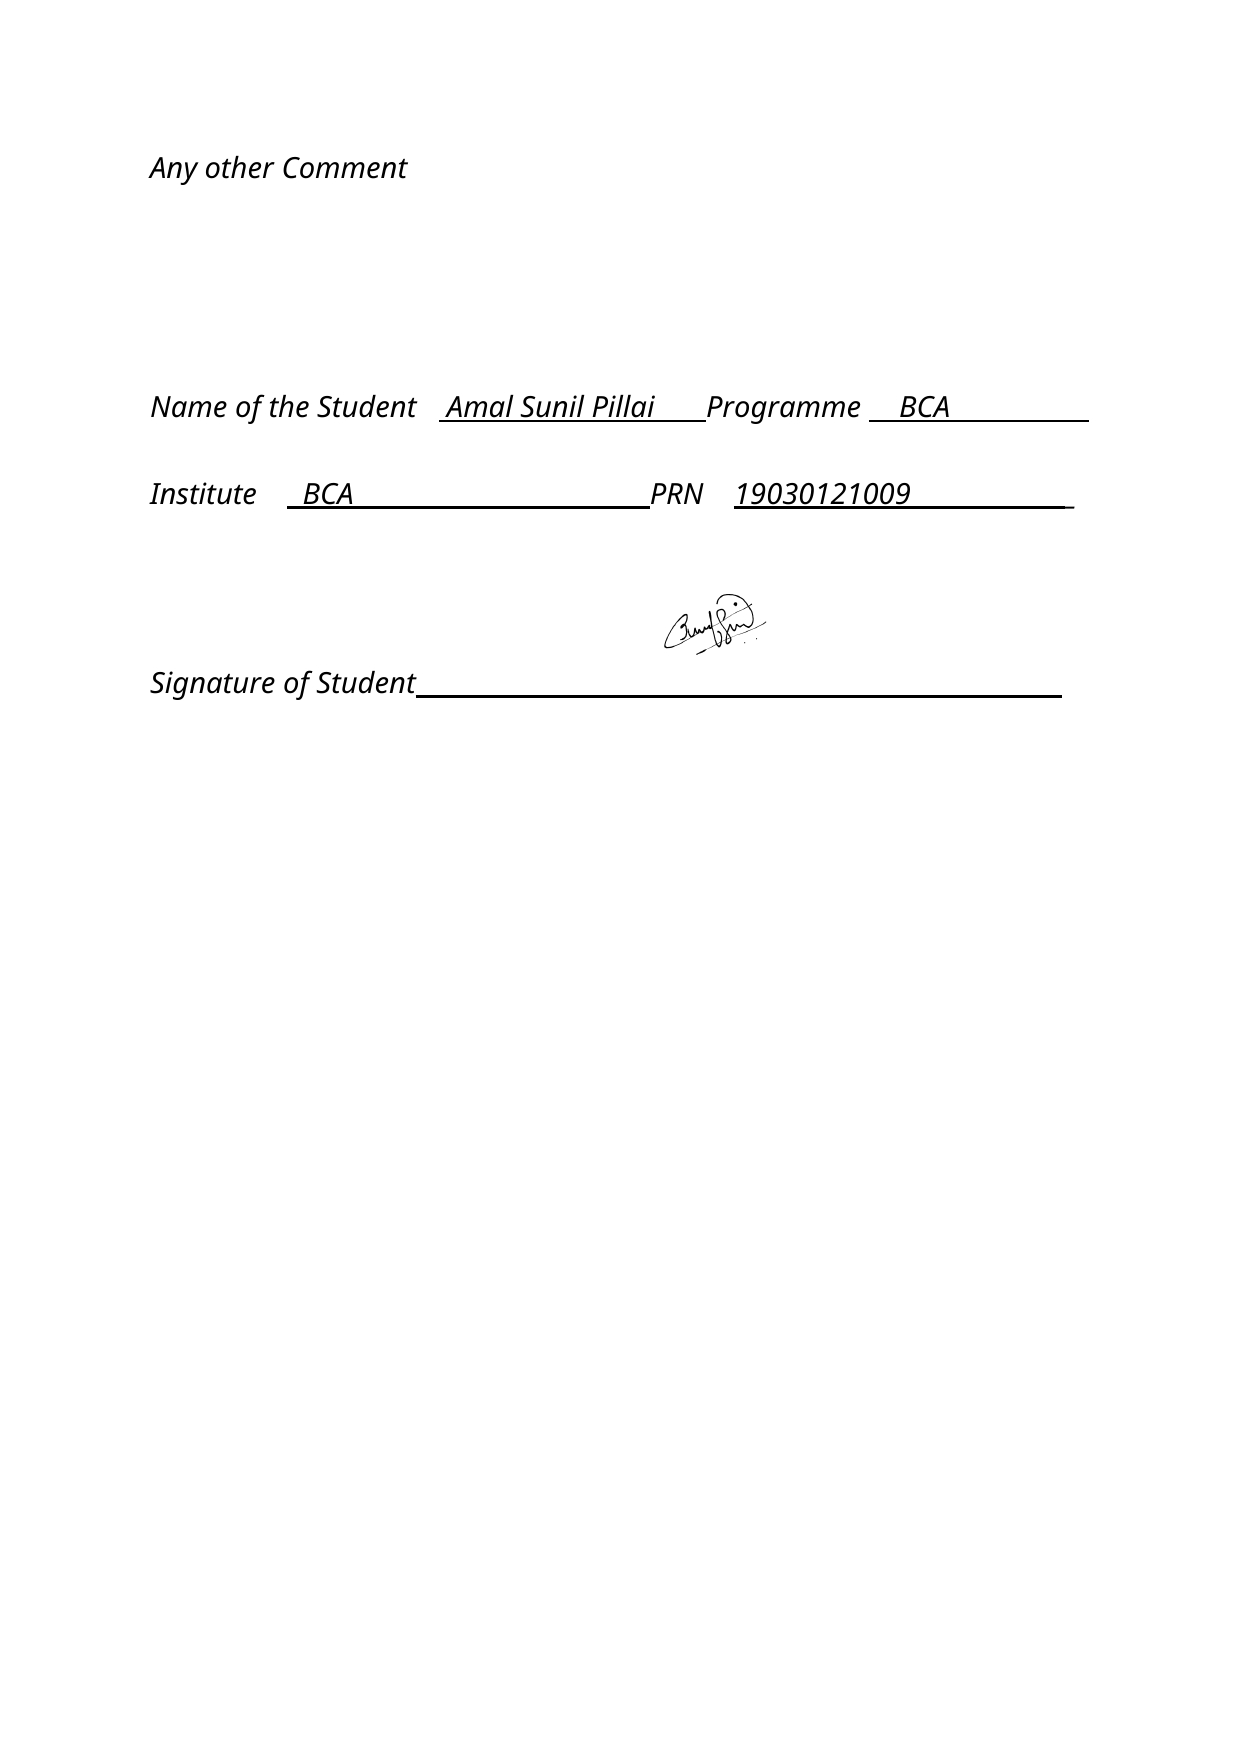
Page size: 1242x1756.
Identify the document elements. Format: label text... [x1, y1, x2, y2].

text Signature of Student [150, 565, 1117, 702]
text Any other Comment [150, 148, 1117, 187]
text Name of the Student Amal Sunil Pillai Programme BCA [150, 386, 1117, 426]
picture [647, 589, 782, 662]
text Institute BCA PRN 19030121009 _ [150, 473, 1117, 513]
